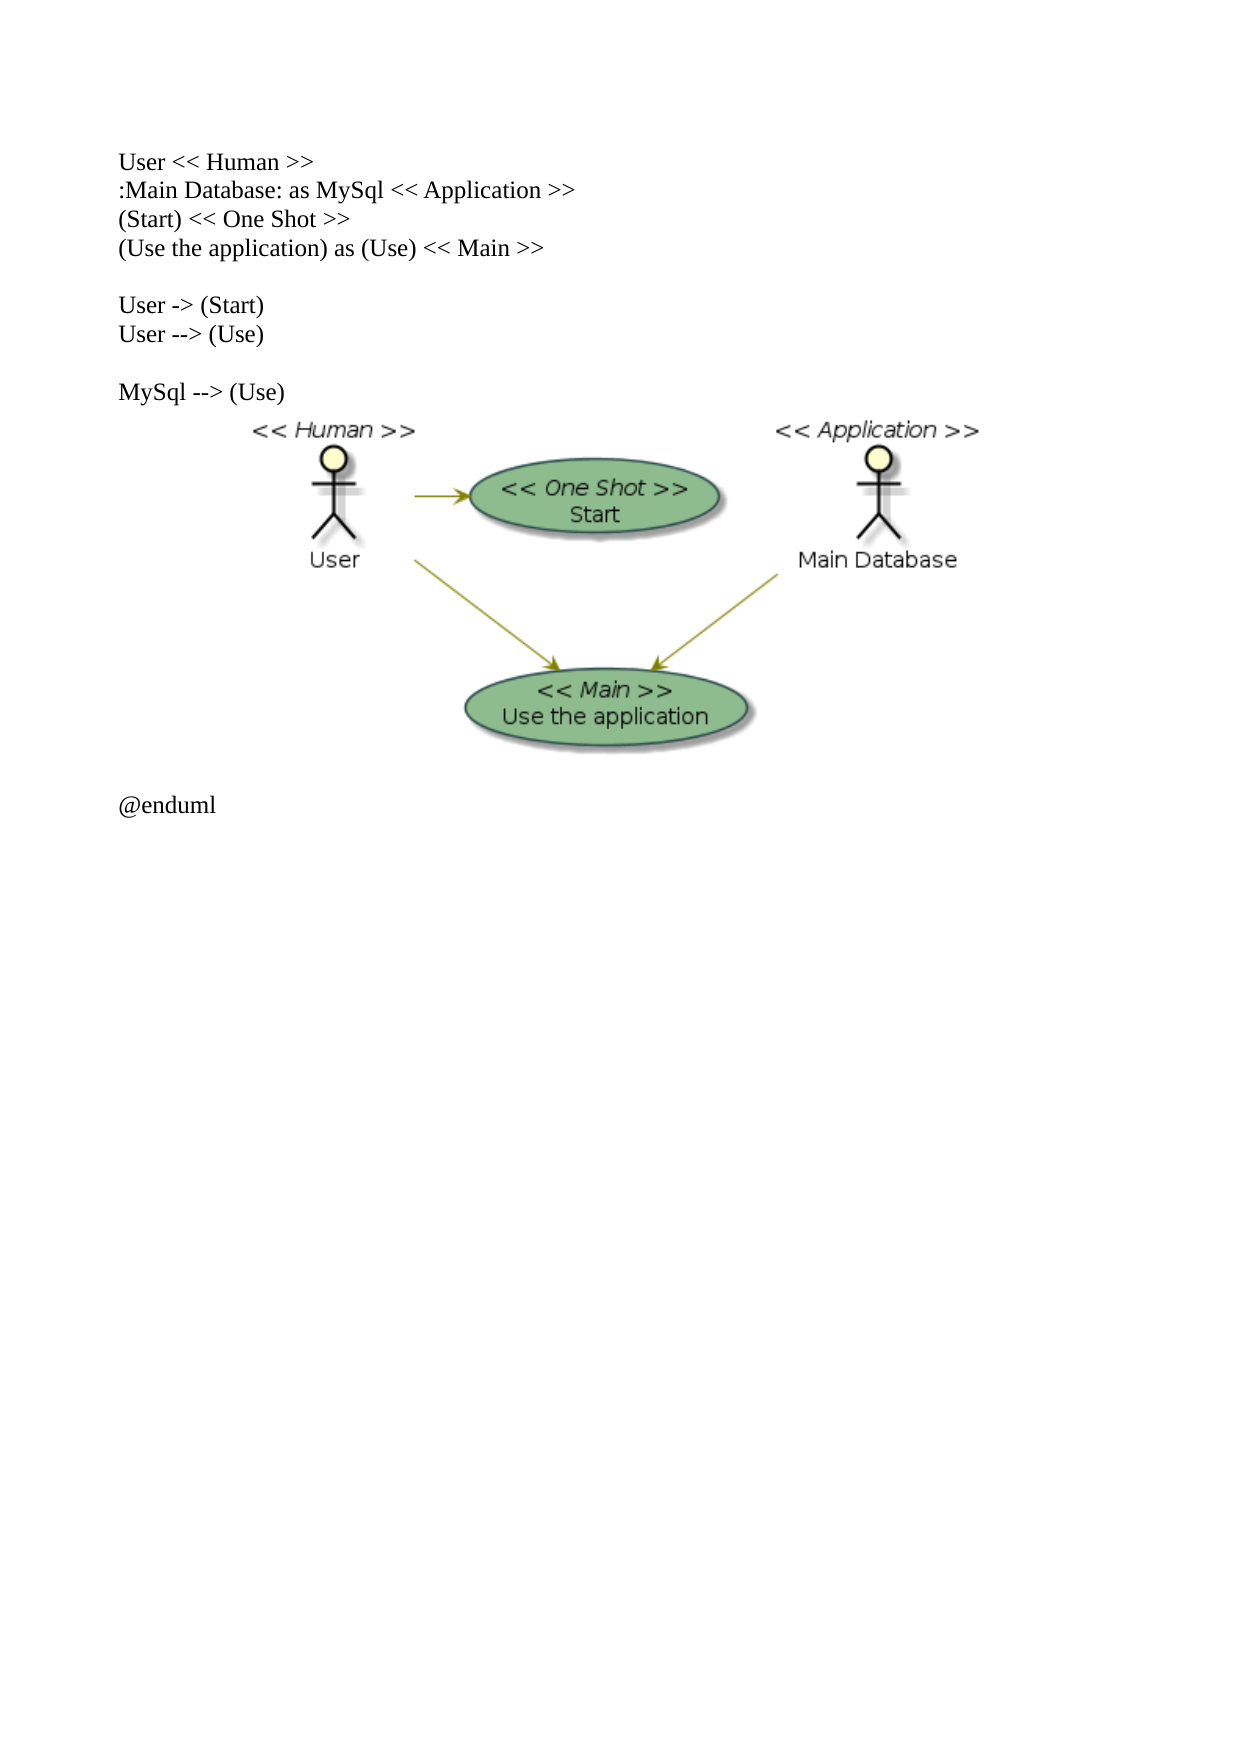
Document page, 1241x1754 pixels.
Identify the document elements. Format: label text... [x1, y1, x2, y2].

text :Main Database: as MySql << Application >> [118, 176, 1122, 204]
text (Start) << One Shot >> [118, 204, 1122, 233]
text User -> (Start) [118, 291, 1122, 319]
text (Use the application) as (Use) << Main >> [118, 233, 1122, 262]
picture [242, 405, 999, 762]
text @enduml [118, 791, 1122, 819]
text MySql --> (Use) [118, 377, 1122, 406]
text User --> (Use) [118, 319, 1122, 348]
text User << Human >> [118, 147, 1122, 176]
